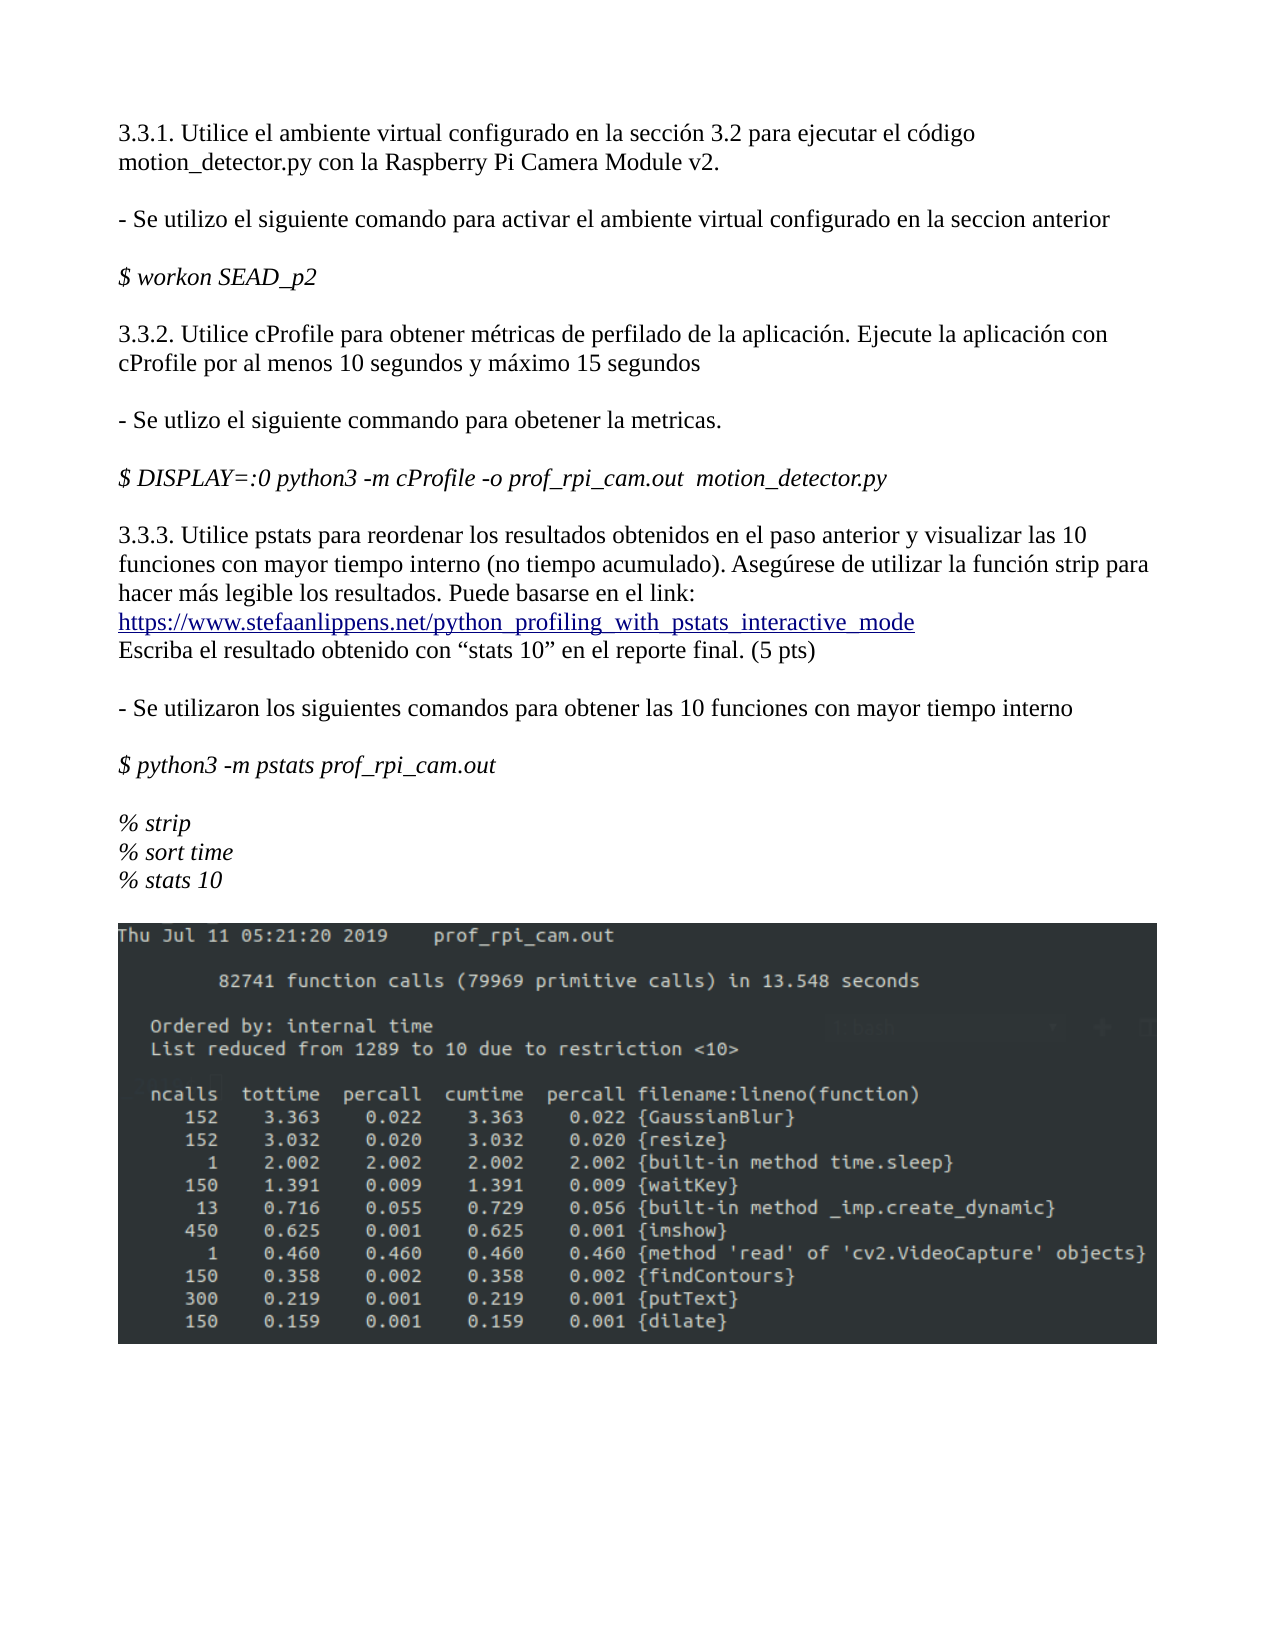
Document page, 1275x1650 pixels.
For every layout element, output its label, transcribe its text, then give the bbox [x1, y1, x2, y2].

text % sort time [118, 837, 1157, 866]
text % stats 10 [118, 866, 1157, 894]
text % strip [118, 808, 1157, 837]
text 3.3.3. Utilice pstats para reordenar los resultados obtenidos en el paso anterior y visualizar las 10 funciones con mayor tiempo interno (no tiempo acumulado). Asegúrese de utilizar la función strip para hacer más legible los resultados. Puede basarse en el link: https://www.stefaanlippens.net/python_profiling_with_pstats_interactive_mode [118, 521, 1157, 636]
text - Se utilizo el siguiente comando para activar el ambiente virtual configurado en la seccion anterior [118, 204, 1157, 233]
text $ DISPLAY=:0 python3 -m cProfile -o prof_rpi_cam.out motion_detector.py [118, 463, 1157, 492]
text $ workon SEAD_p2 [118, 262, 1157, 291]
text Escriba el resultado obtenido con “stats 10” en el reporte final. (5 pts) [118, 636, 1157, 664]
text - Se utilizaron los siguientes comandos para obtener las 10 funciones con mayor tiempo interno [118, 693, 1157, 722]
text 3.3.2. Utilice cProfile para obtener métricas de perfilado de la aplicación. Ejecute la aplicación con cProfile por al menos 10 segundos y máximo 15 segundos [118, 319, 1157, 377]
picture [118, 923, 1157, 1344]
text $ python3 -m pstats prof_rpi_cam.out [118, 751, 1157, 779]
text 3.3.1. Utilice el ambiente virtual configurado en la sección 3.2 para ejecutar el código motion_detector.py con la Raspberry Pi Camera Module v2. [118, 118, 1157, 176]
text - Se utlizo el siguiente commando para obetener la metricas. [118, 406, 1157, 434]
